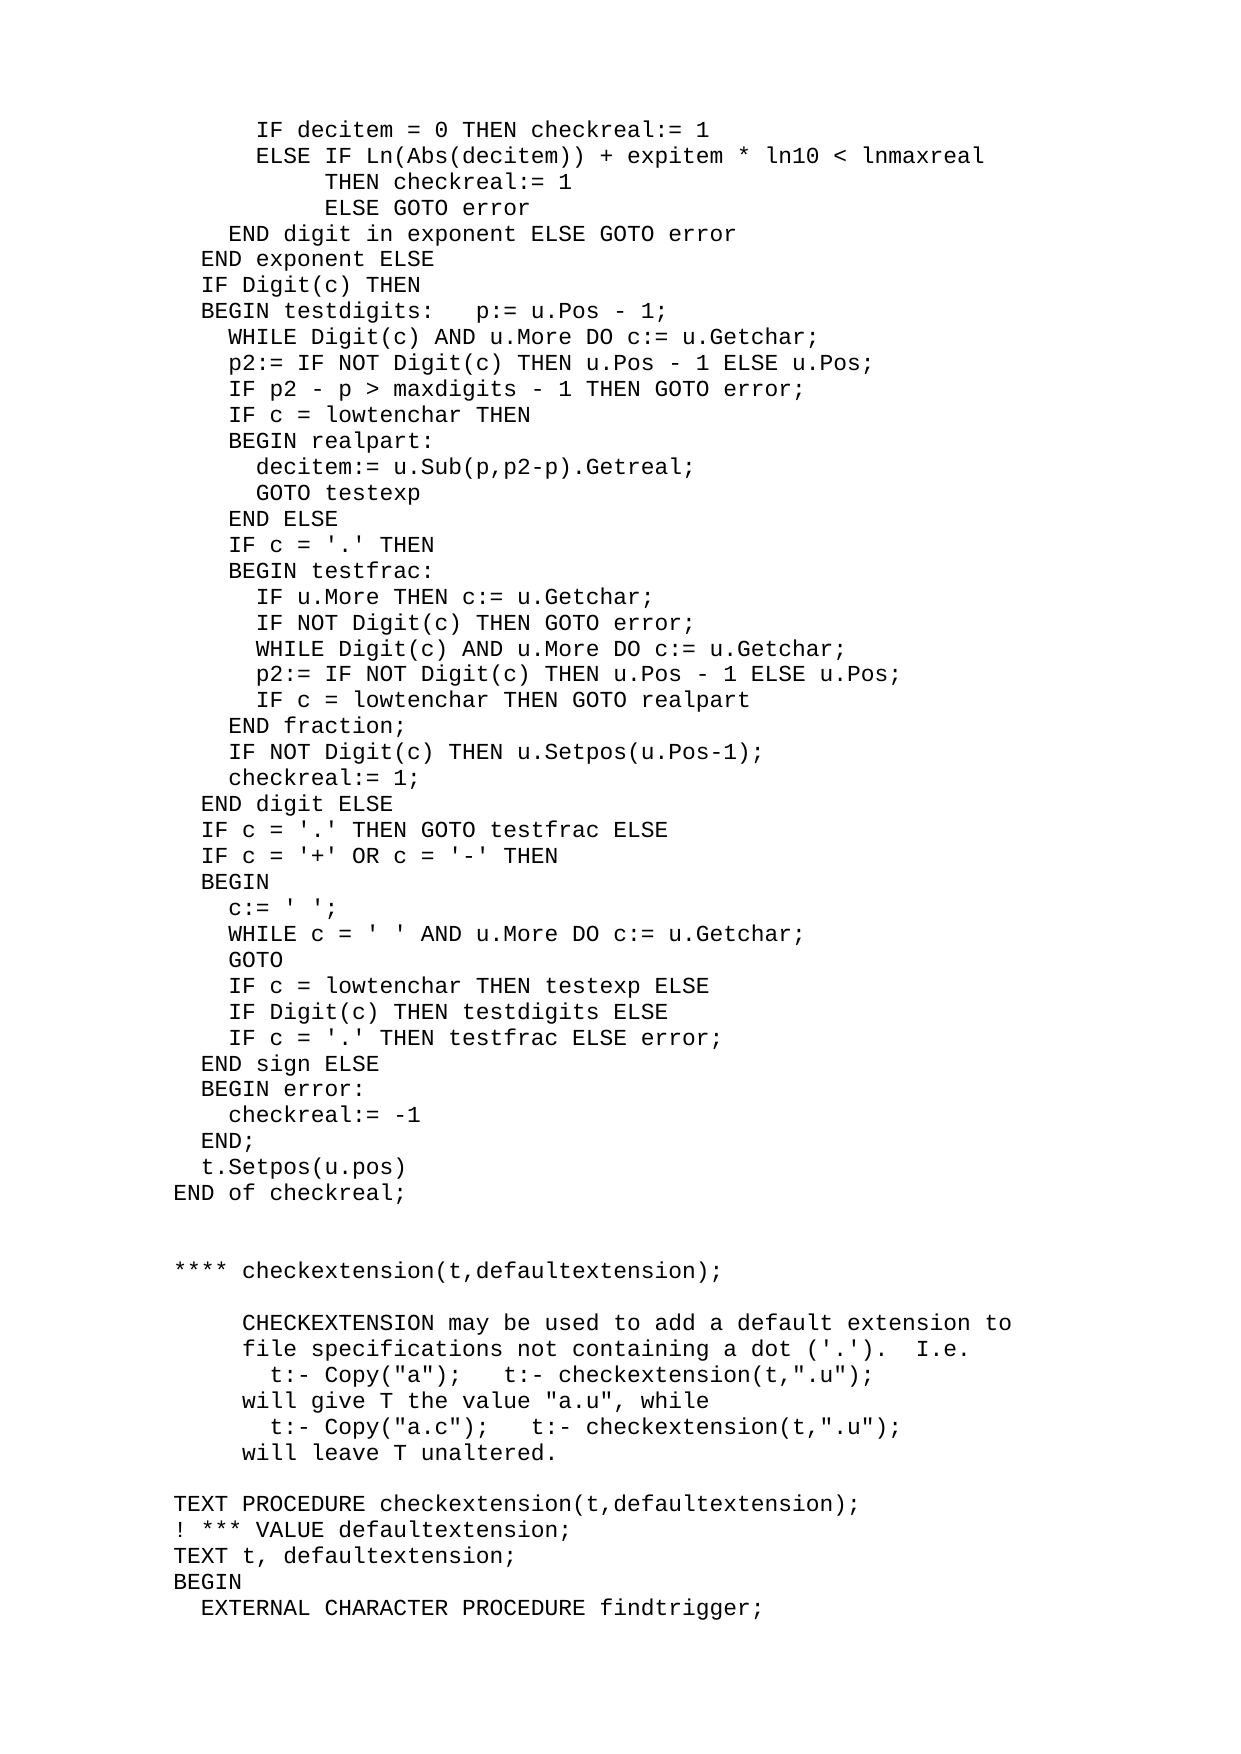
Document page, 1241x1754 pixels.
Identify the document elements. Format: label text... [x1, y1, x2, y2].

text t:- Copy("a"); t:- checkextension(t,".u"); [118, 1363, 1122, 1389]
text ELSE IF Ln(Abs(decitem)) + expitem * ln10 < lnmaxreal [118, 144, 1122, 170]
text will leave T unaltered. [118, 1441, 1122, 1467]
text ELSE GOTO error [118, 196, 1122, 222]
text BEGIN testfrac: [118, 559, 1122, 585]
text file specifications not containing a dot ('.'). I.e. [118, 1337, 1122, 1363]
text BEGIN [118, 1571, 1122, 1597]
text END; [118, 1130, 1122, 1156]
text END digit in exponent ELSE GOTO error [118, 222, 1122, 248]
text WHILE c = ' ' AND u.More DO c:= u.Getchar; [118, 922, 1122, 948]
text END exponent ELSE [118, 248, 1122, 274]
text THEN checkreal:= 1 [118, 170, 1122, 196]
text IF p2 - p > maxdigits - 1 THEN GOTO error; [118, 377, 1122, 403]
text IF c = lowtenchar THEN GOTO realpart [118, 689, 1122, 715]
text TEXT t, defaultextension; [118, 1545, 1122, 1571]
text EXTERNAL CHARACTER PROCEDURE findtrigger; [118, 1597, 1122, 1622]
text BEGIN [118, 870, 1122, 896]
text decitem:= u.Sub(p,p2-p).Getreal; [118, 455, 1122, 481]
text CHECKEXTENSION may be used to add a default extension to [118, 1311, 1122, 1337]
text t.Setpos(u.pos) [118, 1156, 1122, 1182]
text BEGIN error: [118, 1078, 1122, 1104]
text IF NOT Digit(c) THEN u.Setpos(u.Pos-1); [118, 741, 1122, 767]
text WHILE Digit(c) AND u.More DO c:= u.Getchar; [118, 637, 1122, 663]
text IF Digit(c) THEN [118, 274, 1122, 300]
text END fraction; [118, 715, 1122, 741]
text p2:= IF NOT Digit(c) THEN u.Pos - 1 ELSE u.Pos; [118, 352, 1122, 377]
text IF c = lowtenchar THEN [118, 403, 1122, 429]
text t:- Copy("a.c"); t:- checkextension(t,".u"); [118, 1415, 1122, 1441]
text IF decitem = 0 THEN checkreal:= 1 [118, 118, 1122, 144]
text **** checkextension(t,defaultextension); [118, 1259, 1122, 1285]
text END of checkreal; [118, 1182, 1122, 1207]
text c:= ' '; [118, 896, 1122, 922]
text BEGIN testdigits: p:= u.Pos - 1; [118, 300, 1122, 326]
text WHILE Digit(c) AND u.More DO c:= u.Getchar; [118, 326, 1122, 352]
text END digit ELSE [118, 792, 1122, 818]
text checkreal:= -1 [118, 1104, 1122, 1130]
text IF NOT Digit(c) THEN GOTO error; [118, 611, 1122, 637]
text TEXT PROCEDURE checkextension(t,defaultextension); [118, 1493, 1122, 1519]
text IF c = lowtenchar THEN testexp ELSE [118, 974, 1122, 1000]
text p2:= IF NOT Digit(c) THEN u.Pos - 1 ELSE u.Pos; [118, 663, 1122, 689]
text END ELSE [118, 507, 1122, 533]
text GOTO testexp [118, 481, 1122, 507]
text IF u.More THEN c:= u.Getchar; [118, 585, 1122, 611]
text END sign ELSE [118, 1052, 1122, 1078]
text IF c = '+' OR c = '-' THEN [118, 844, 1122, 870]
text checkreal:= 1; [118, 767, 1122, 792]
text will give T the value "a.u", while [118, 1389, 1122, 1415]
text GOTO [118, 948, 1122, 974]
text IF Digit(c) THEN testdigits ELSE [118, 1000, 1122, 1026]
text IF c = '.' THEN [118, 533, 1122, 559]
text BEGIN realpart: [118, 429, 1122, 455]
text ! *** VALUE defaultextension; [118, 1519, 1122, 1545]
text IF c = '.' THEN testfrac ELSE error; [118, 1026, 1122, 1052]
text IF c = '.' THEN GOTO testfrac ELSE [118, 818, 1122, 844]
